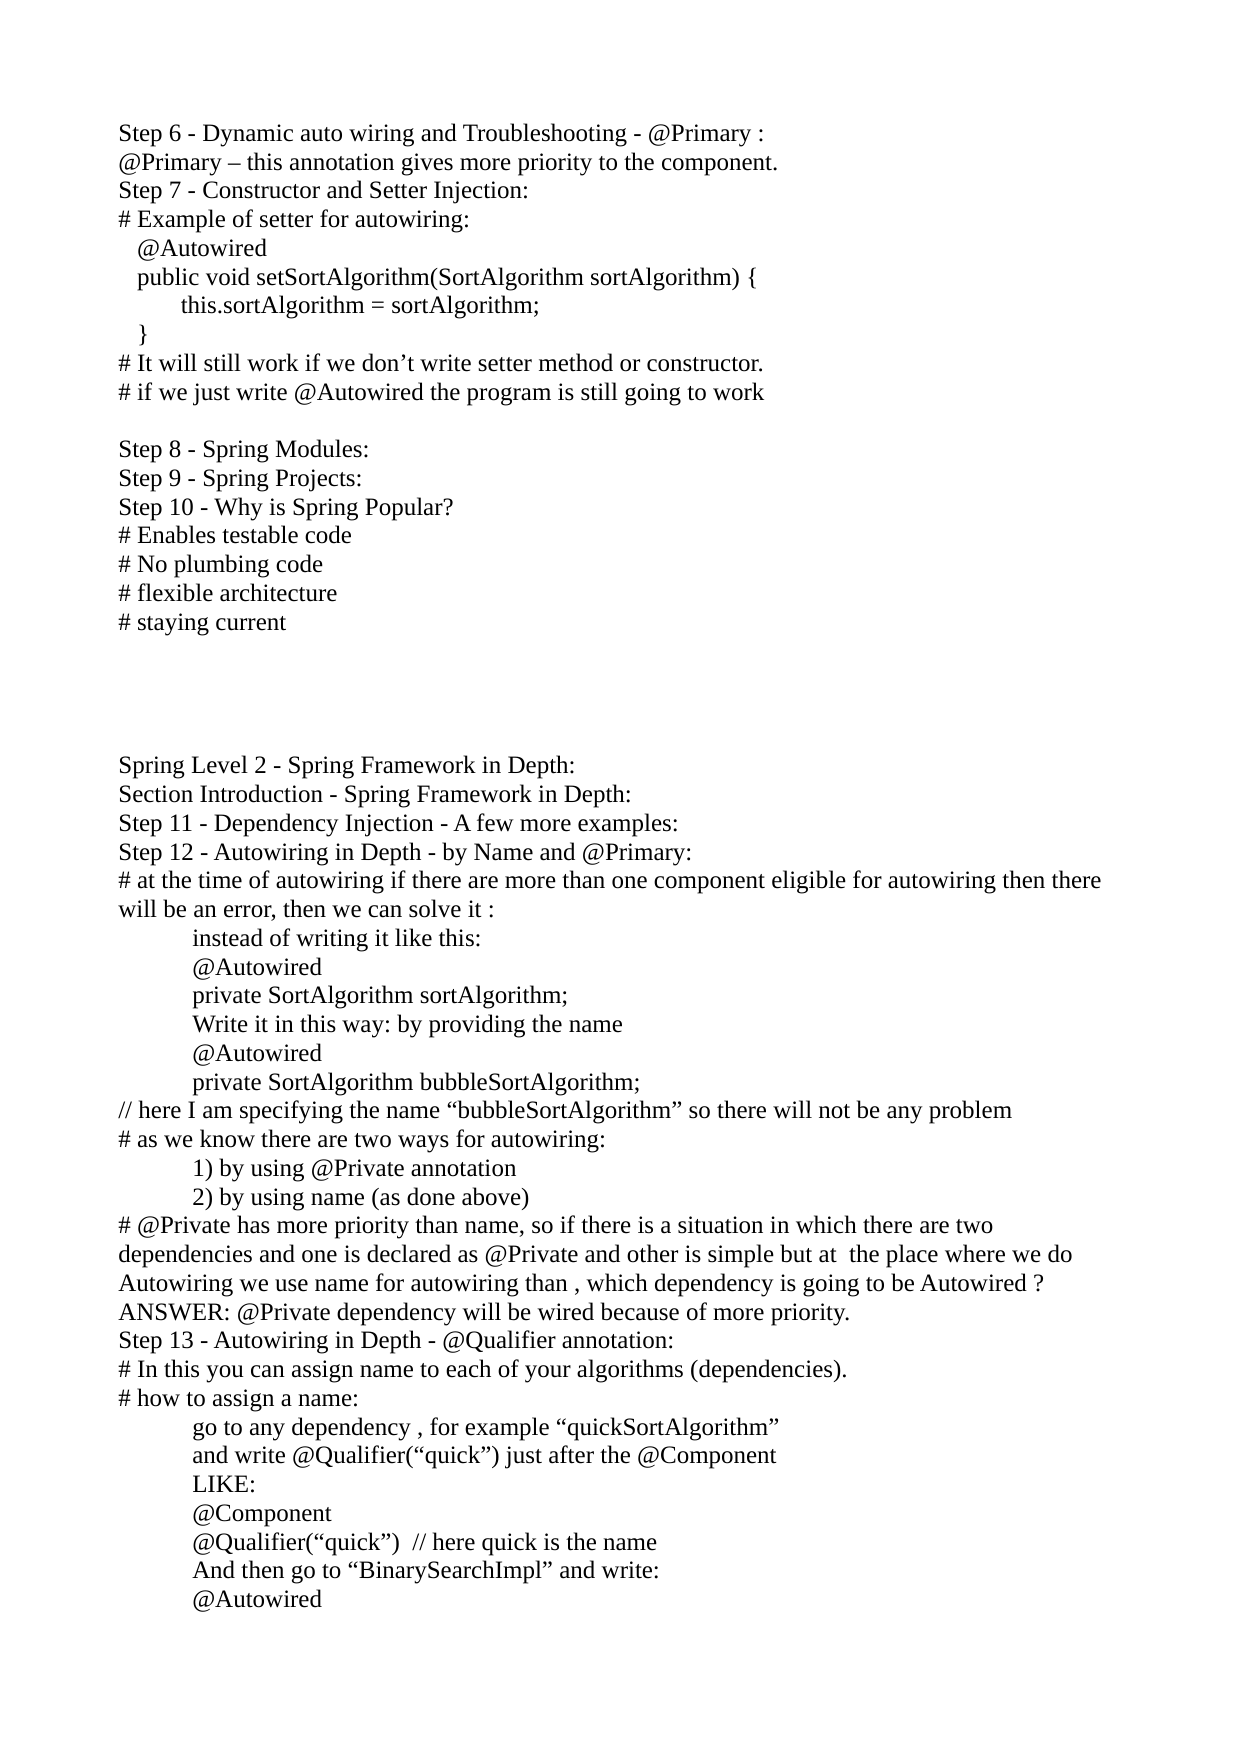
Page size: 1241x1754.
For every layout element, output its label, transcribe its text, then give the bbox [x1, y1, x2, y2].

text 2) by using name (as done above) [118, 1182, 1122, 1211]
text @Primary – this annotation gives more priority to the component. [118, 147, 1122, 176]
text LIKE: [118, 1469, 1122, 1498]
text # at the time of autowiring if there are more than one component eligible for autowiring then there will be an error, then we can solve it : [118, 866, 1122, 923]
text @Autowired [118, 233, 1122, 262]
text // here I am specifying the name “bubbleSortAlgorithm” so there will not be any problem [118, 1096, 1122, 1124]
text instead of writing it like this: [118, 923, 1122, 952]
text Spring Level 2 - Spring Framework in Depth: [118, 751, 1122, 779]
text Step 8 - Spring Modules: [118, 434, 1122, 463]
text # as we know there are two ways for autowiring: [118, 1124, 1122, 1153]
text @Autowired [118, 952, 1122, 981]
text and write @Qualifier(“quick”) just after the @Component [118, 1441, 1122, 1469]
text # Example of setter for autowiring: [118, 204, 1122, 233]
text # staying current [118, 607, 1122, 636]
text this.sortAlgorithm = sortAlgorithm; [118, 291, 1122, 319]
text Step 13 - Autowiring in Depth - @Qualifier annotation: [118, 1326, 1122, 1354]
text Step 12 - Autowiring in Depth - by Name and @Primary: [118, 837, 1122, 866]
text private SortAlgorithm sortAlgorithm; [118, 981, 1122, 1009]
text # how to assign a name: [118, 1383, 1122, 1412]
text Section Introduction - Spring Framework in Depth: [118, 779, 1122, 808]
text @Qualifier(“quick”) // here quick is the name [118, 1527, 1122, 1556]
text Step 11 - Dependency Injection - A few more examples: [118, 808, 1122, 837]
text private SortAlgorithm bubbleSortAlgorithm; [118, 1067, 1122, 1096]
text # In this you can assign name to each of your algorithms (dependencies). [118, 1354, 1122, 1383]
text And then go to “BinarySearchImpl” and write: [118, 1556, 1122, 1584]
text Step 7 - Constructor and Setter Injection: [118, 176, 1122, 204]
text # It will still work if we don’t write setter method or constructor. [118, 348, 1122, 377]
text Write it in this way: by providing the name [118, 1009, 1122, 1038]
text } [118, 319, 1122, 348]
text public void setSortAlgorithm(SortAlgorithm sortAlgorithm) { [118, 262, 1122, 291]
text Step 10 - Why is Spring Popular? [118, 492, 1122, 521]
text # No plumbing code [118, 549, 1122, 578]
text @Autowired [118, 1038, 1122, 1067]
text Step 9 - Spring Projects: [118, 463, 1122, 492]
text 1) by using @Private annotation [118, 1153, 1122, 1182]
text @Autowired [118, 1584, 1122, 1613]
text @Component [118, 1498, 1122, 1527]
text # @Private has more priority than name, so if there is a situation in which there are two dependencies and one is declared as @Private and other is simple but at the place where we do Autowiring we use name for autowiring than , which dependency is going to be Autowired ? [118, 1211, 1122, 1297]
text go to any dependency , for example “quickSortAlgorithm” [118, 1412, 1122, 1441]
text Step 6 - Dynamic auto wiring and Troubleshooting - @Primary : [118, 118, 1122, 147]
text # flexible architecture [118, 578, 1122, 607]
text # Enables testable code [118, 521, 1122, 549]
text ANSWER: @Private dependency will be wired because of more priority. [118, 1297, 1122, 1326]
text # if we just write @Autowired the program is still going to work [118, 377, 1122, 406]
